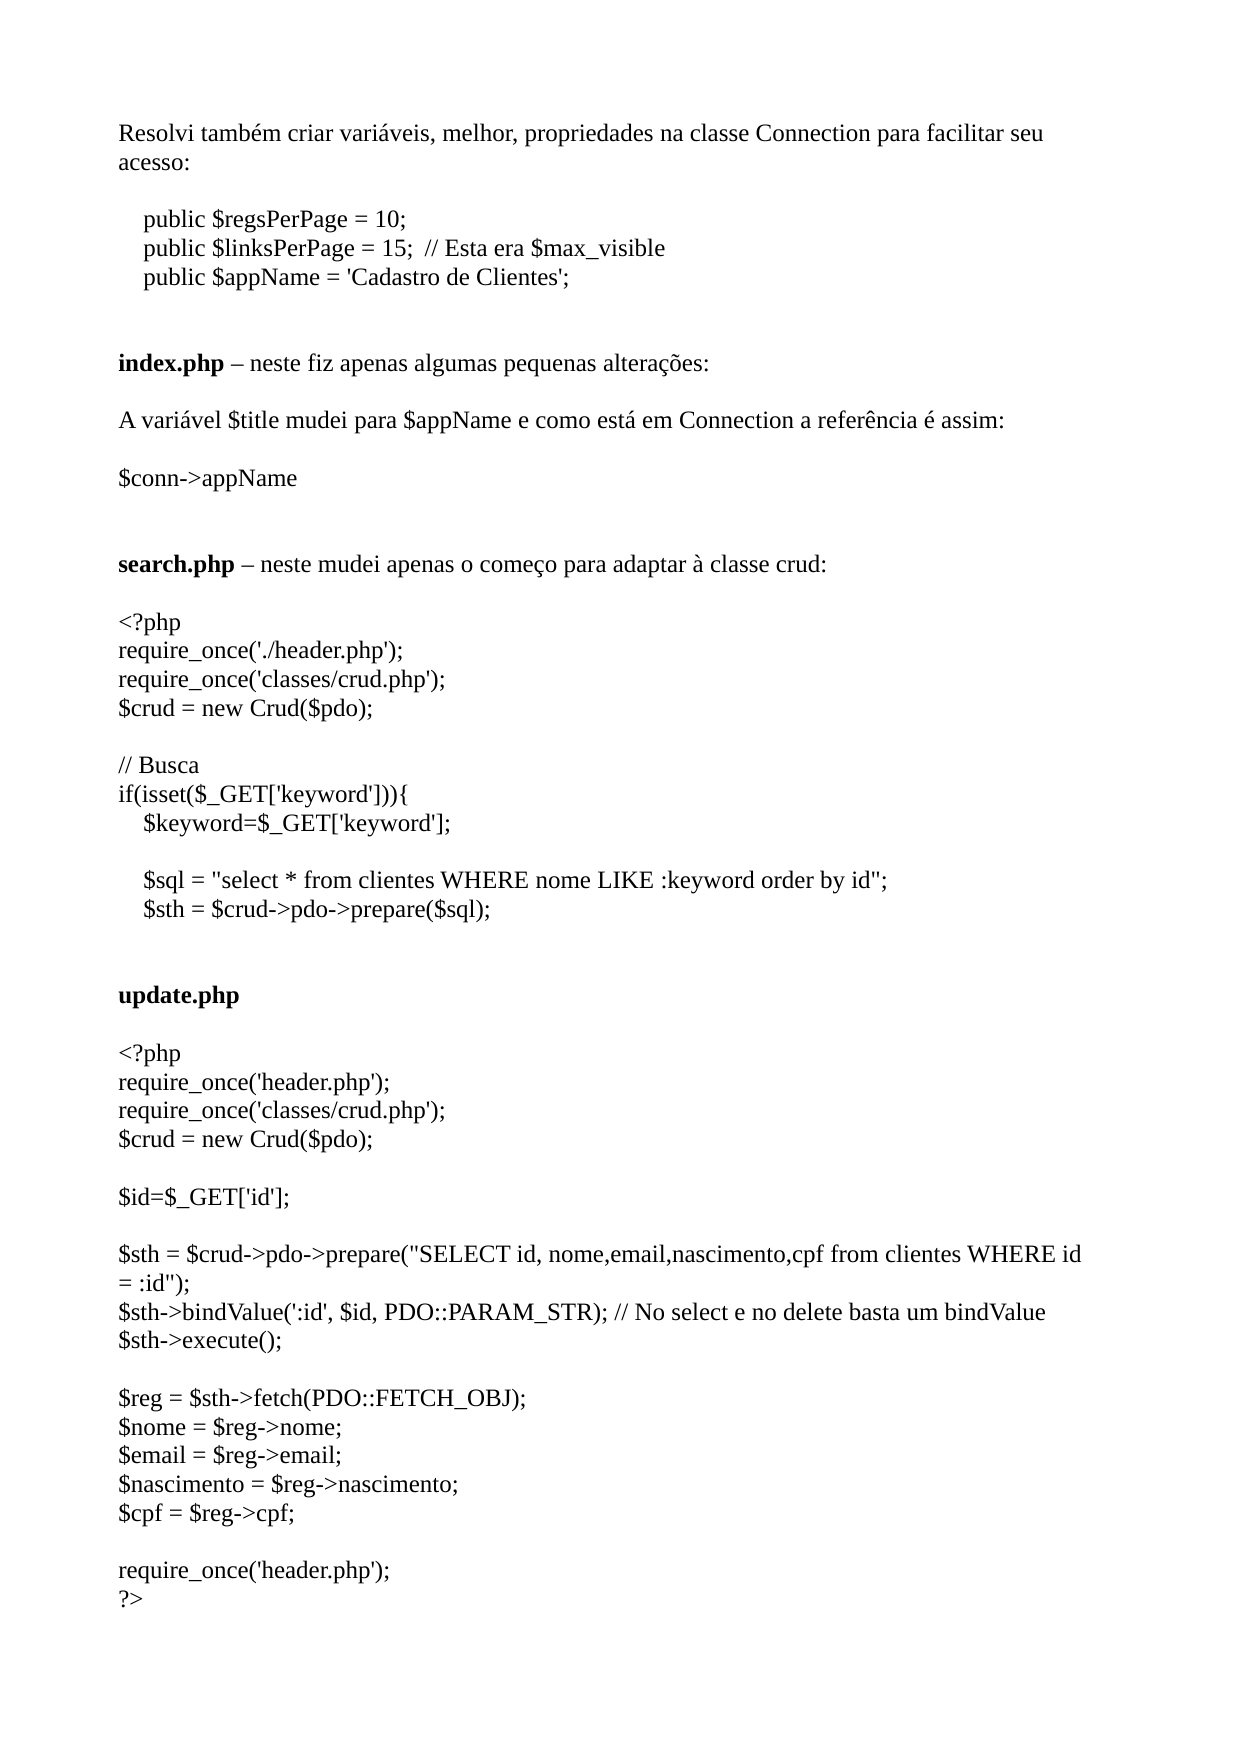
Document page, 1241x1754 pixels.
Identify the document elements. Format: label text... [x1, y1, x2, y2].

text $sth = $crud->pdo->prepare("SELECT id, nome,email,nascimento,cpf from clientes WHERE id = :id"); [118, 1239, 1122, 1297]
text $keyword=$_GET['keyword']; [118, 808, 1122, 837]
text $crud = new Crud($pdo); [118, 693, 1122, 722]
text public $regsPerPage = 10; [118, 204, 1122, 233]
text $nome = $reg->nome; [118, 1412, 1122, 1441]
text require_once('classes/crud.php'); [118, 664, 1122, 693]
text $nascimento = $reg->nascimento; [118, 1469, 1122, 1498]
text require_once('./header.php'); [118, 636, 1122, 664]
text $sth = $crud->pdo->prepare($sql); [118, 894, 1122, 923]
text $sql = "select * from clientes WHERE nome LIKE :keyword order by id"; [118, 866, 1122, 894]
text index.php – neste fiz apenas algumas pequenas alterações: [118, 348, 1122, 377]
text ?> [118, 1584, 1122, 1613]
text // Busca [118, 751, 1122, 779]
text <?php [118, 1038, 1122, 1067]
text search.php – neste mudei apenas o começo para adaptar à classe crud: [118, 549, 1122, 578]
text <?php [118, 607, 1122, 636]
text A variável $title mudei para $appName e como está em Connection a referência é assim: [118, 406, 1122, 434]
text Resolvi também criar variáveis, melhor, propriedades na classe Connection para facilitar seu acesso: [118, 118, 1122, 176]
text $sth->bindValue(':id', $id, PDO::PARAM_STR); // No select e no delete basta um bindValue [118, 1297, 1122, 1326]
text $id=$_GET['id']; [118, 1182, 1122, 1211]
text update.php [118, 981, 1122, 1009]
text $crud = new Crud($pdo); [118, 1124, 1122, 1153]
text $sth->execute(); [118, 1326, 1122, 1354]
text if(isset($_GET['keyword'])){ [118, 779, 1122, 808]
text $reg = $sth->fetch(PDO::FETCH_OBJ); [118, 1383, 1122, 1412]
text $cpf = $reg->cpf; [118, 1498, 1122, 1527]
text require_once('header.php'); [118, 1556, 1122, 1584]
text public $appName = 'Cadastro de Clientes'; [118, 262, 1122, 291]
text require_once('header.php'); [118, 1067, 1122, 1096]
text $email = $reg->email; [118, 1441, 1122, 1469]
text require_once('classes/crud.php'); [118, 1096, 1122, 1124]
text $conn->appName [118, 463, 1122, 492]
text public $linksPerPage = 15; // Esta era $max_visible [118, 233, 1122, 262]
